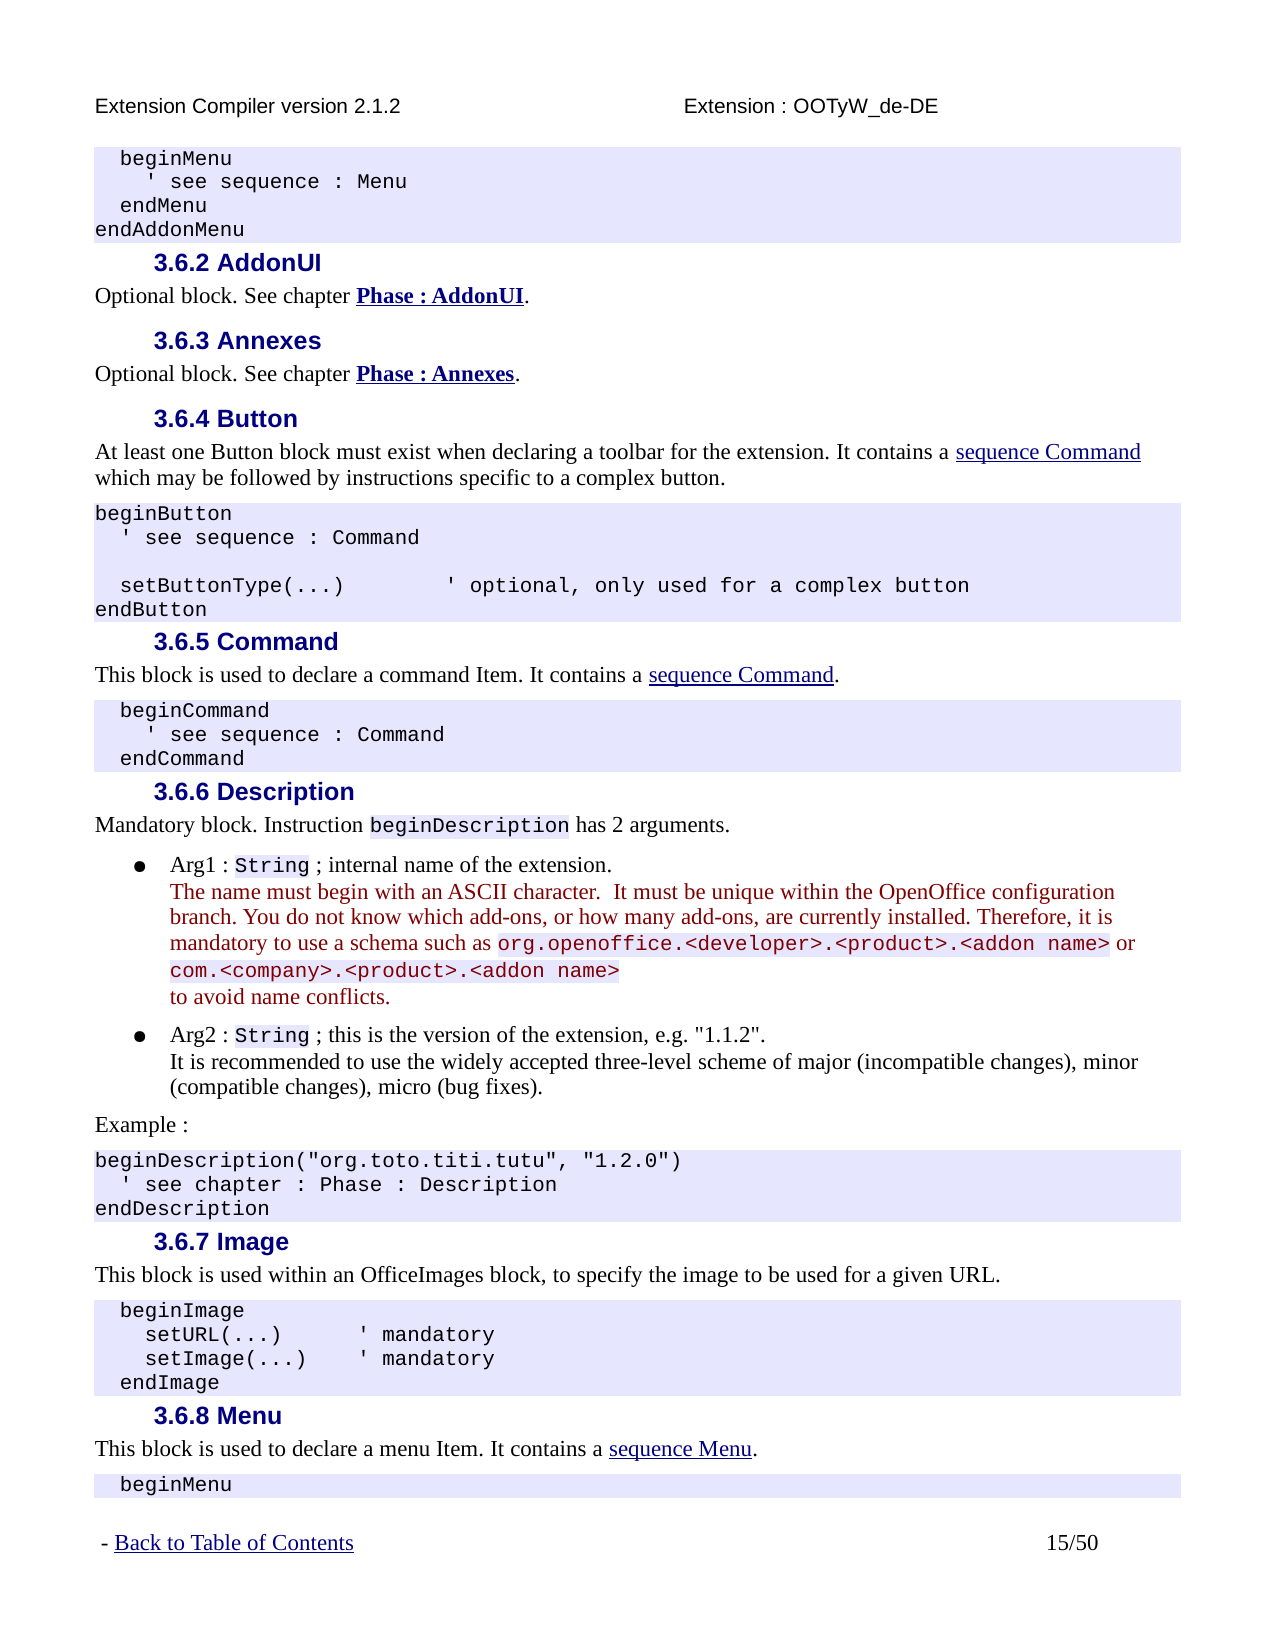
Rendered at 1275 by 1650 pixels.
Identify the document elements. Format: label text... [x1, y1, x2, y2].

list Arg1 : String ; internal name of the extension. The name must begin with an ASCII character. It must be unique within the OpenOffice configuration branch. You do not know which add-ons, or how many add-ons, are currently installed. Therefore, it is mandatory to use a schema such as org.openoffice.<developer>.<product>.<addon name> or com.<company>.<product>.<addon name> to avoid name conflicts. [132, 852, 1181, 1009]
list Arg2 : String ; this is the version of the extension, e.g. "1.1.2". It is recommended to use the widely accepted three-level scheme of major (incompatible changes), minor (compatible changes), micro (bug fixes). [132, 1022, 1181, 1099]
text endDescription [94, 1198, 1181, 1222]
text setButtonType(...) ' optional, only used for a complex button [94, 574, 1181, 598]
text beginCommand [94, 700, 1181, 724]
text endCommand [94, 748, 1181, 772]
text endMenu [94, 195, 1181, 219]
text Optional block. See chapter Phase : Annexes. [94, 361, 1181, 387]
text beginImage [94, 1300, 1181, 1324]
text endButton [94, 598, 1181, 622]
text At least one Button block must exist when declaring a toolbar for the extension. It contains a sequence Command which may be followed by instructions specific to a complex button. [94, 439, 1181, 490]
text endImage [94, 1372, 1181, 1396]
text ' see sequence : Menu [94, 171, 1181, 195]
subtitle Image [153, 1228, 1181, 1256]
text beginButton [94, 503, 1181, 527]
text This block is used to declare a command Item. It contains a sequence Command. [94, 662, 1181, 688]
text setImage(...) ' mandatory [94, 1348, 1181, 1372]
subtitle Command [153, 628, 1181, 656]
text This block is used to declare a menu Item. It contains a sequence Menu. [94, 1436, 1181, 1461]
text This block is used within an OfficeImages block, to specify the image to be used for a given URL. [94, 1262, 1181, 1287]
text beginMenu [94, 147, 1181, 171]
text ' see sequence : Command [94, 527, 1181, 551]
text ' see sequence : Command [94, 724, 1181, 748]
subtitle Annexes [153, 327, 1181, 355]
text beginMenu [94, 1474, 1181, 1498]
text Example : [94, 1112, 1181, 1138]
text ' see chapter : Phase : Description [94, 1174, 1181, 1198]
subtitle Description [153, 778, 1181, 806]
text setURL(...) ' mandatory [94, 1324, 1181, 1348]
text endAddonMenu [94, 219, 1181, 243]
subtitle Menu [153, 1402, 1181, 1430]
text Mandatory block. Instruction beginDescription has 2 arguments. [94, 812, 1181, 839]
text Optional block. See chapter Phase : AddonUI. [94, 283, 1181, 309]
subtitle AddonUI [153, 249, 1181, 277]
text beginDescription("org.toto.titi.tutu", "1.2.0") [94, 1150, 1181, 1174]
subtitle Button [153, 405, 1181, 433]
